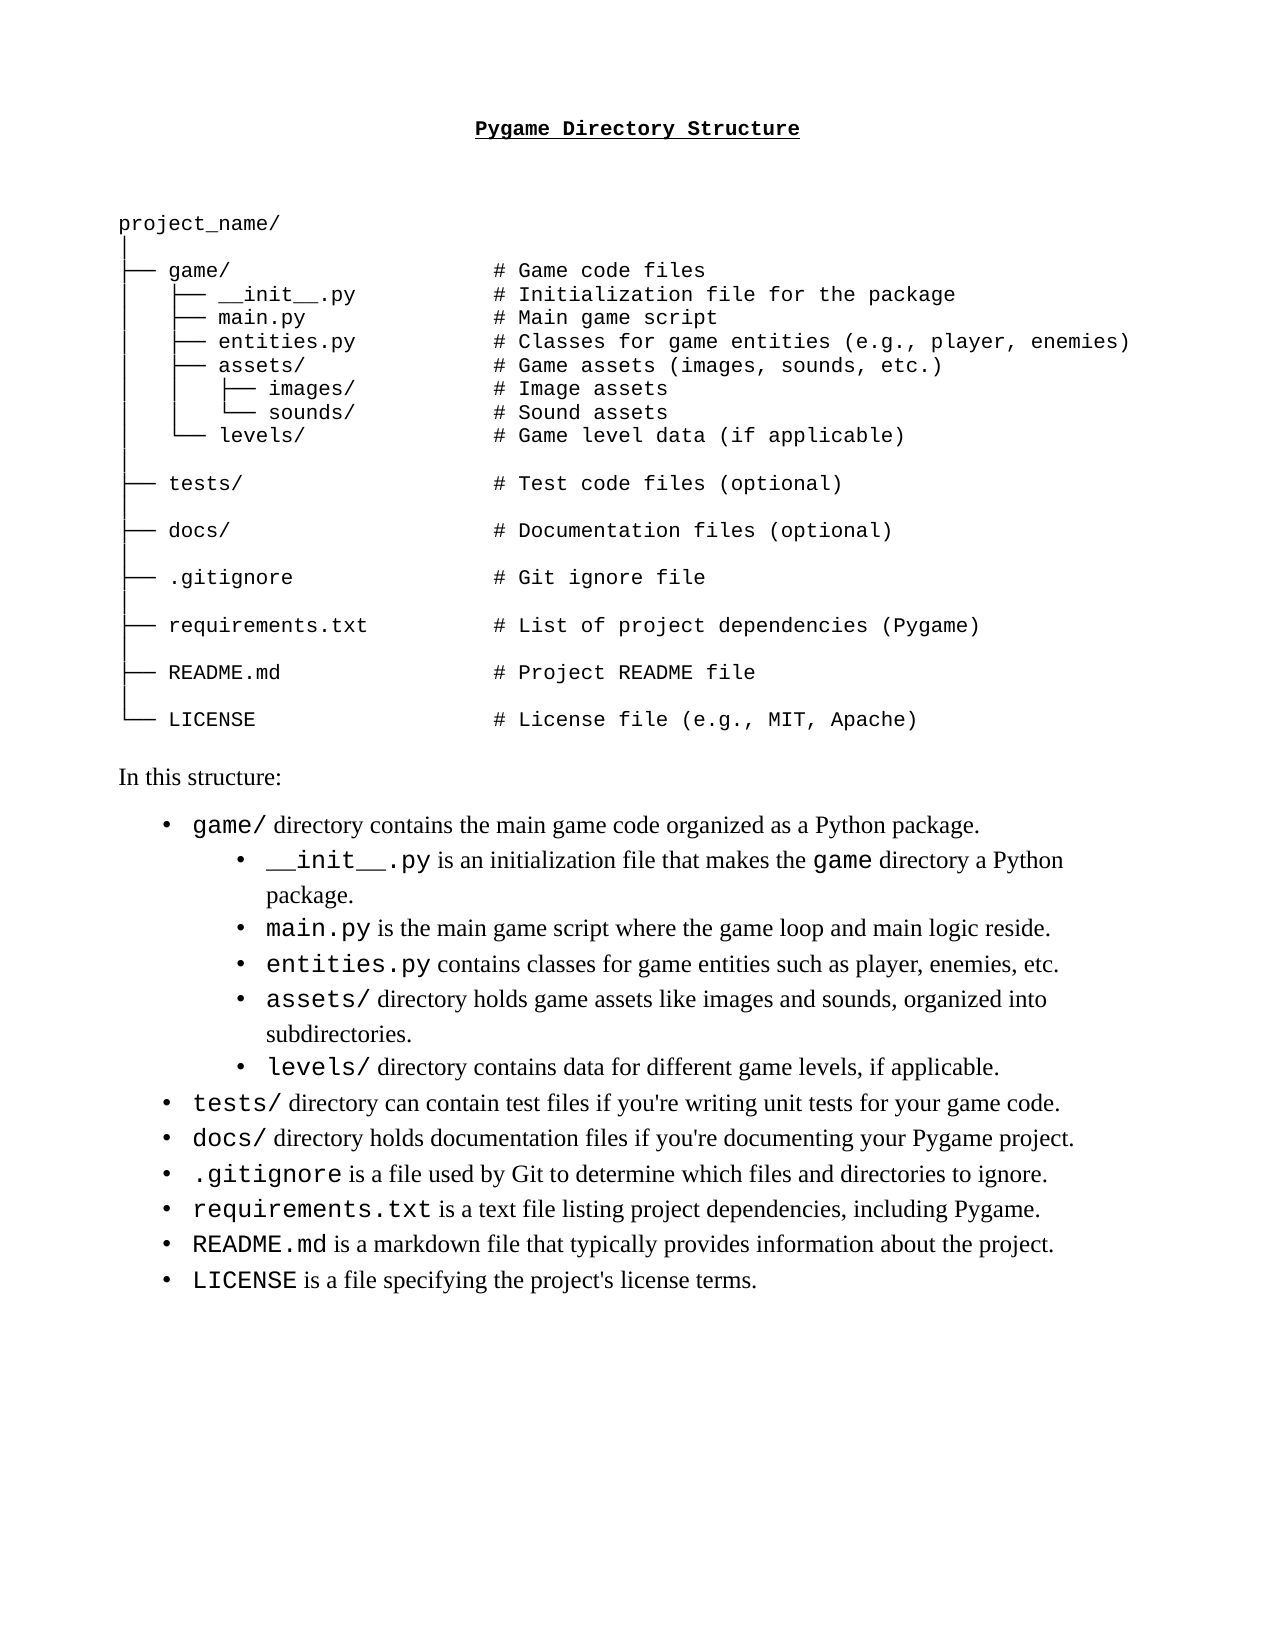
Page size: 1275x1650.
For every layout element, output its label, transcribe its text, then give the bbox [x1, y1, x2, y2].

text │ [118, 236, 1157, 260]
list main.py is the main game script where the game loop and main logic reside. [236, 913, 1157, 944]
list README.md is a markdown file that typically provides information about the project. [162, 1229, 1157, 1260]
text │ [118, 449, 1157, 473]
text │ ├── main.py # Main game script [118, 307, 1157, 331]
text Pygame Directory Structure [118, 118, 1157, 142]
text ├── README.md # Project README file [118, 662, 1157, 686]
text │ [118, 638, 1157, 662]
text In this structure: [118, 762, 1157, 791]
text ├── .gitignore # Git ignore file [118, 567, 1157, 591]
text ├── requirements.txt # List of project dependencies (Pygame) [125, 615, 1157, 638]
text │ │ └── sounds/ # Sound assets [175, 402, 1157, 426]
text ├── game/ # Game code files [118, 260, 1157, 284]
list game/ directory contains the main game code organized as a Python package. [162, 810, 1157, 841]
text │ │ └── sounds/ # Sound assets [125, 402, 174, 426]
text ├── tests/ # Test code files (optional) [125, 473, 1157, 496]
text │ │ ├── images/ # Image assets [118, 378, 1157, 402]
text │ ├── __init__.py # Initialization file for the package [175, 284, 1157, 307]
list assets/ directory holds game assets like images and sounds, organized into subdirectories. [236, 984, 1157, 1048]
list requirements.txt is a text file listing project dependencies, including Pygame. [162, 1194, 1157, 1225]
text │ ├── assets/ # Game assets (images, sounds, etc.) [118, 354, 1157, 378]
text └── LICENSE # License file (e.g., MIT, Apache) [118, 709, 1157, 733]
list LICENSE is a file specifying the project's license terms. [162, 1265, 1157, 1296]
text │ [118, 544, 124, 567]
text ├── docs/ # Documentation files (optional) [118, 520, 1157, 544]
list docs/ directory holds documentation files if you're documenting your Pygame project. [162, 1123, 1157, 1154]
text │ [118, 686, 124, 709]
text │ └── levels/ # Game level data (if applicable) [118, 426, 1157, 449]
list entities.py contains classes for game entities such as player, enemies, etc. [236, 949, 1157, 980]
text │ ├── entities.py # Classes for game entities (e.g., player, enemies) [175, 331, 1157, 354]
list levels/ directory contains data for different game levels, if applicable. [236, 1052, 1157, 1083]
text │ ├── __init__.py # Initialization file for the package [125, 284, 174, 307]
text │ [118, 496, 1157, 520]
list .gitignore is a file used by Git to determine which files and directories to ignore. [162, 1159, 1157, 1189]
text project_name/ [118, 213, 1157, 236]
list tests/ directory can contain test files if you're writing unit tests for your game code. [162, 1088, 1157, 1119]
text │ [125, 544, 1157, 567]
text │ [118, 591, 1157, 615]
list __init__.py is an initialization file that makes the game directory a Python package. [236, 845, 1157, 909]
text │ [125, 686, 1157, 709]
